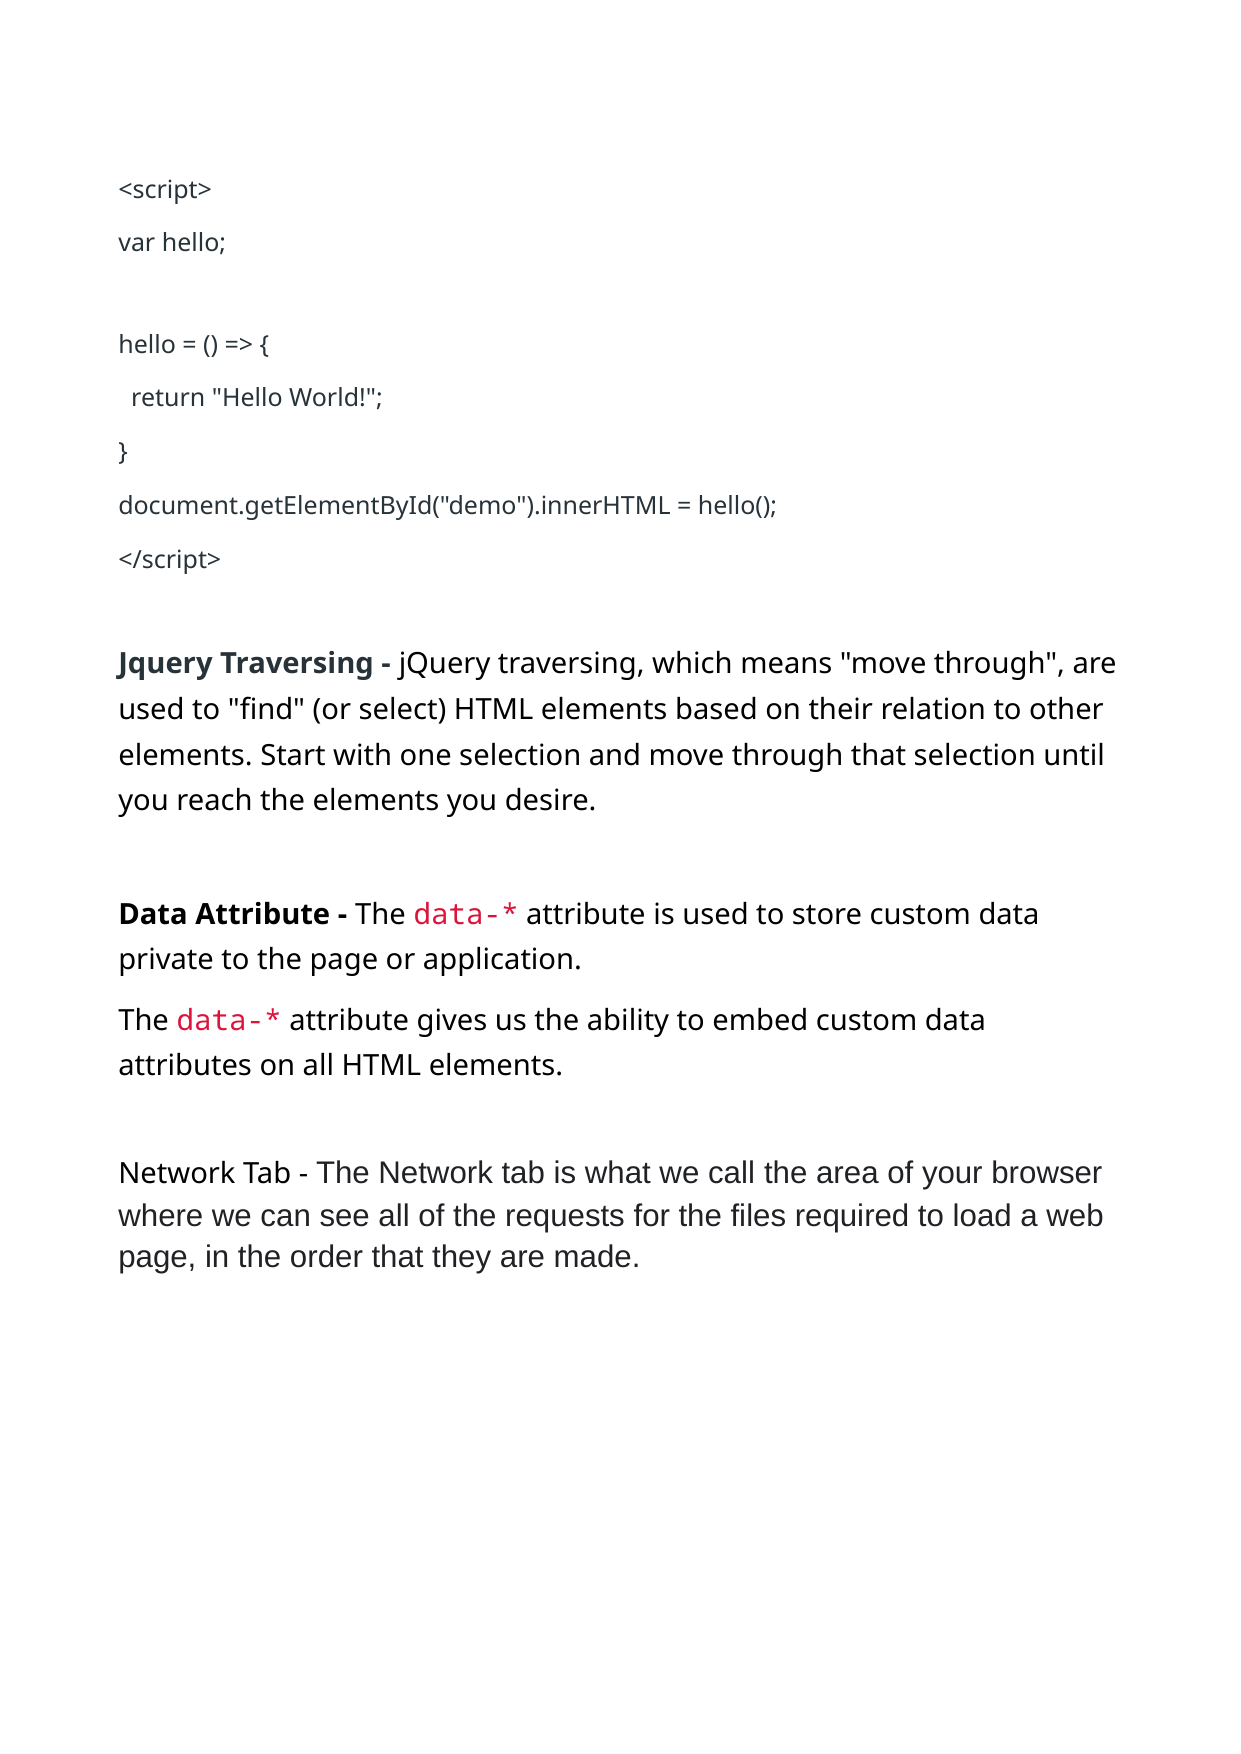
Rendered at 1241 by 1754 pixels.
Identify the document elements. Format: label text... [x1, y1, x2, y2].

text hello = () => { [118, 326, 1122, 360]
text document.getElementById("demo").innerHTML = hello(); [118, 488, 1122, 522]
text var hello; [118, 225, 1122, 259]
text } [118, 434, 1122, 468]
text Jquery Traversing - jQuery traversing, which means "move through", are used to "find" (or select) HTML elements based on their relation to other elements. Start with one selection and move through that selection until you reach the elements you desire. [118, 643, 1122, 819]
text return "Hello World!"; [118, 380, 1122, 414]
text The data-* attribute gives us the ability to embed custom data attributes on all HTML elements. [118, 999, 1122, 1084]
text </script> [118, 541, 1122, 575]
text <script> [118, 171, 1122, 205]
text Data Attribute - The data-* attribute is used to store custom data private to the page or application. [118, 893, 1122, 978]
text Network Tab - The Network tab is what we call the area of your browser where we can see all of the requests for the files required to load a web page, in the order that they are made. [118, 1152, 1122, 1274]
